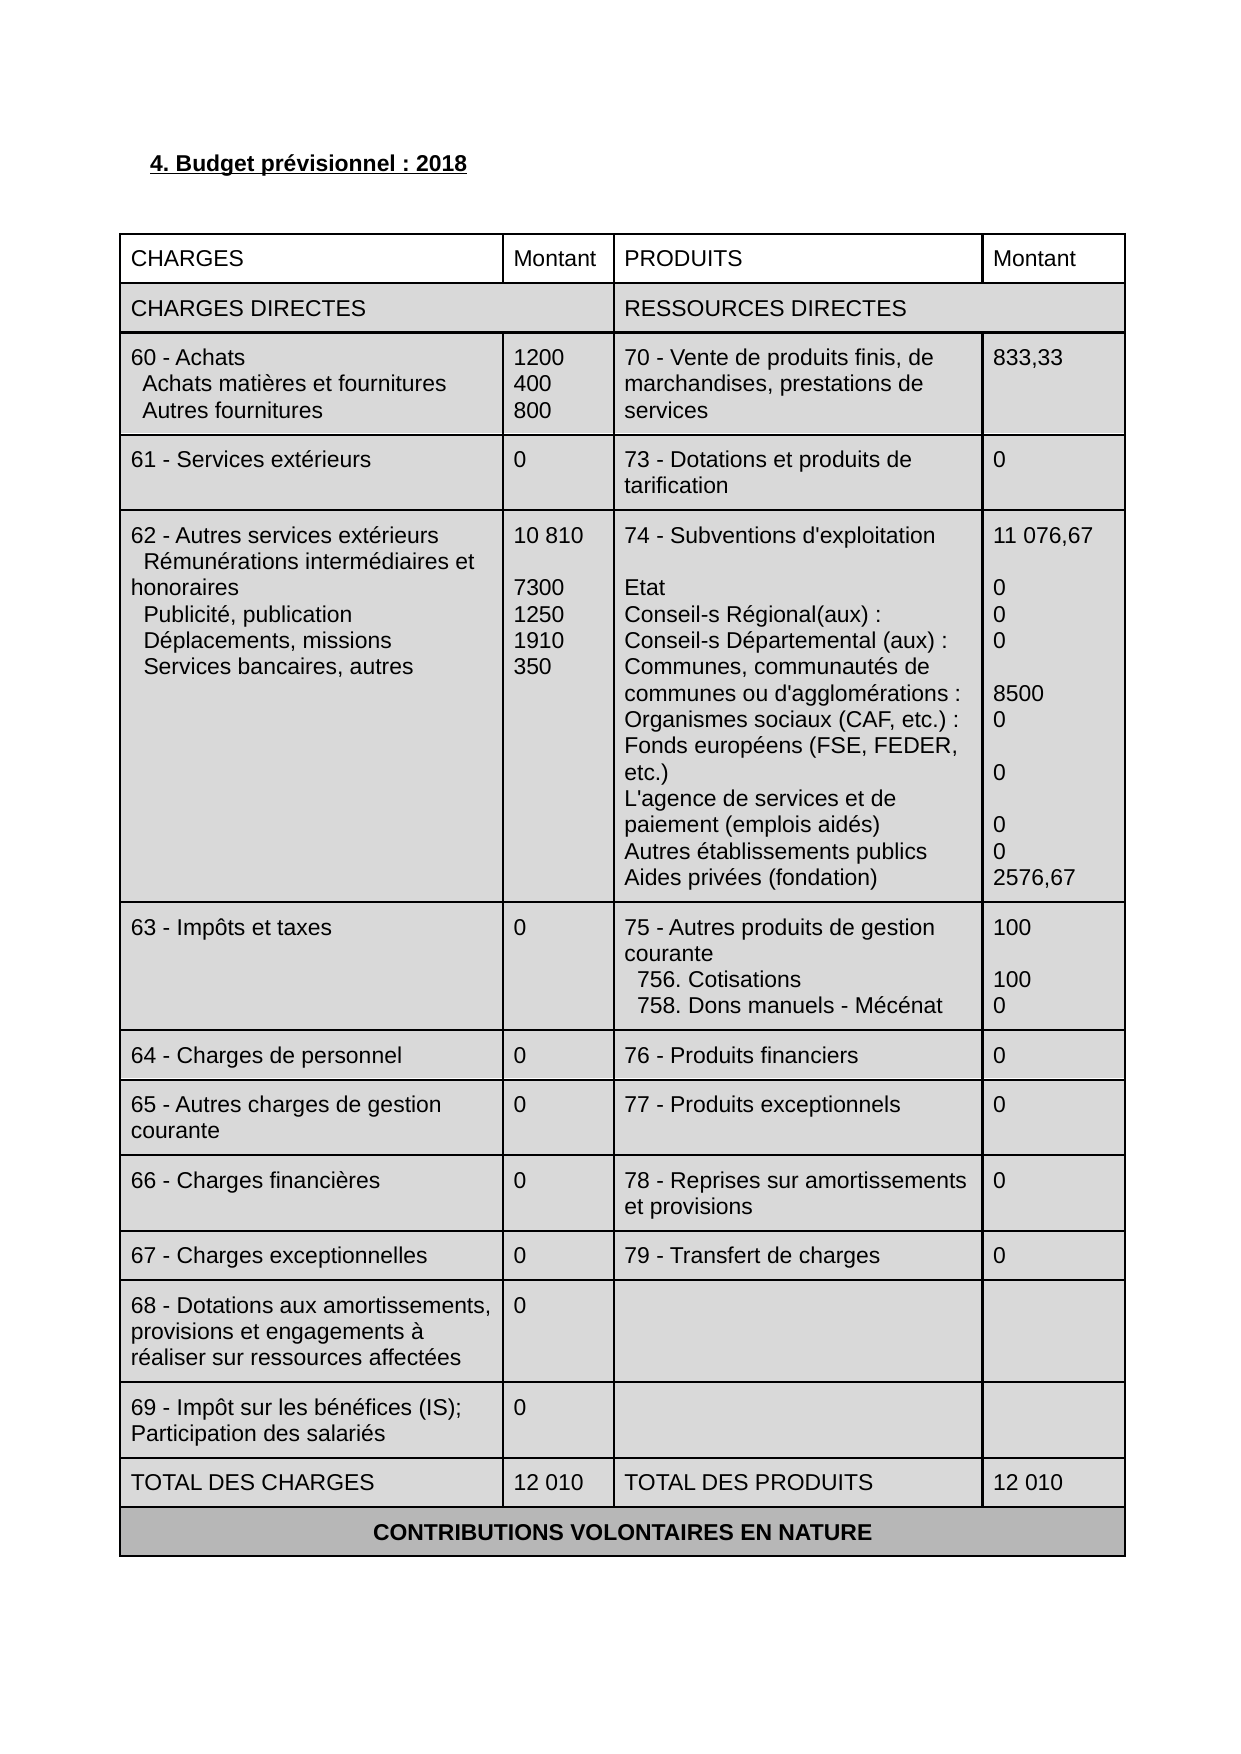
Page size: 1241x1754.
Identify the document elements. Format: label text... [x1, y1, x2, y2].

table_cell 0 [504, 1281, 613, 1381]
table_cell RESSOURCES DIRECTES [615, 284, 1124, 331]
table_cell 0 [984, 1081, 1124, 1154]
table_cell 60 - Achats Achats matières et fournitures Autres fournitures [121, 334, 502, 433]
table_cell 833,33 [984, 334, 1124, 433]
table_cell 64 - Charges de personnel [121, 1031, 502, 1078]
table_cell 0 [504, 1383, 613, 1457]
table_cell 0 [504, 1232, 613, 1279]
table_cell 0 [504, 1031, 613, 1078]
table_header PRODUITS [615, 235, 981, 282]
table_cell 0 [504, 903, 613, 1029]
table_cell 74 - Subventions d'exploitation Etat Conseil-s Régional(aux) : Conseil-s Départemental (aux) : Communes, communautés de communes ou d'agglomérations : Organismes sociaux (CAF, etc.) : Fonds européens (FSE, FEDER, etc.) L'agence de services et de paiement (emplois aidés) Autres établissements publics Aides privées (fondation) [615, 511, 981, 901]
table_cell 63 - Impôts et taxes [121, 903, 502, 1029]
table_cell [984, 1281, 1124, 1381]
table_cell [615, 1281, 981, 1381]
table_cell CONTRIBUTIONS VOLONTAIRES EN NATURE [121, 1508, 1124, 1555]
table_cell 100 100 0 [984, 903, 1124, 1029]
table_cell 12 010 [504, 1459, 613, 1506]
table_cell 0 [504, 1081, 613, 1154]
table_cell 0 [504, 1156, 613, 1230]
table_cell 11 076,67 0 0 0 8500 0 0 0 0 2576,67 [984, 511, 1124, 901]
table_cell 66 - Charges financières [121, 1156, 502, 1230]
table_cell 0 [984, 1031, 1124, 1078]
table_cell 0 [984, 1232, 1124, 1279]
table_header CHARGES [121, 235, 502, 282]
table_cell 73 - Dotations et produits de tarification [615, 436, 981, 509]
table_cell [615, 1383, 981, 1457]
table_cell 10 810 7300 1250 1910 350 [504, 511, 613, 901]
table_cell 0 [984, 436, 1124, 509]
table_header Montant [984, 235, 1124, 282]
table_cell 61 - Services extérieurs [121, 436, 502, 509]
table_header Montant [504, 235, 613, 282]
table_cell TOTAL DES CHARGES [121, 1459, 502, 1506]
table_cell 76 - Produits financiers [615, 1031, 981, 1078]
table_cell 0 [984, 1156, 1124, 1230]
table_cell 67 - Charges exceptionnelles [121, 1232, 502, 1279]
text 4. Budget prévisionnel : 2018 [150, 150, 1090, 176]
table_cell 75 - Autres produits de gestion courante 756. Cotisations 758. Dons manuels - Mécénat [615, 903, 981, 1029]
table_cell 77 - Produits exceptionnels [615, 1081, 981, 1154]
table_cell 0 [504, 436, 613, 509]
table_cell 70 - Vente de produits finis, de marchandises, prestations de services [615, 334, 981, 433]
table_cell 1200 400 800 [504, 334, 613, 433]
table_cell CHARGES DIRECTES [121, 284, 613, 331]
table_cell 78 - Reprises sur amortissements et provisions [615, 1156, 981, 1230]
table_cell TOTAL DES PRODUITS [615, 1459, 981, 1506]
table_cell 68 - Dotations aux amortissements, provisions et engagements à réaliser sur ressources affectées [121, 1281, 502, 1381]
table_cell [984, 1383, 1124, 1457]
table_cell 65 - Autres charges de gestion courante [121, 1081, 502, 1154]
table_cell 62 - Autres services extérieurs Rémunérations intermédiaires et honoraires Publicité, publication Déplacements, missions Services bancaires, autres [121, 511, 502, 901]
table_cell 12 010 [984, 1459, 1124, 1506]
table_cell 69 - Impôt sur les bénéfices (IS); Participation des salariés [121, 1383, 502, 1457]
table_cell 79 - Transfert de charges [615, 1232, 981, 1279]
